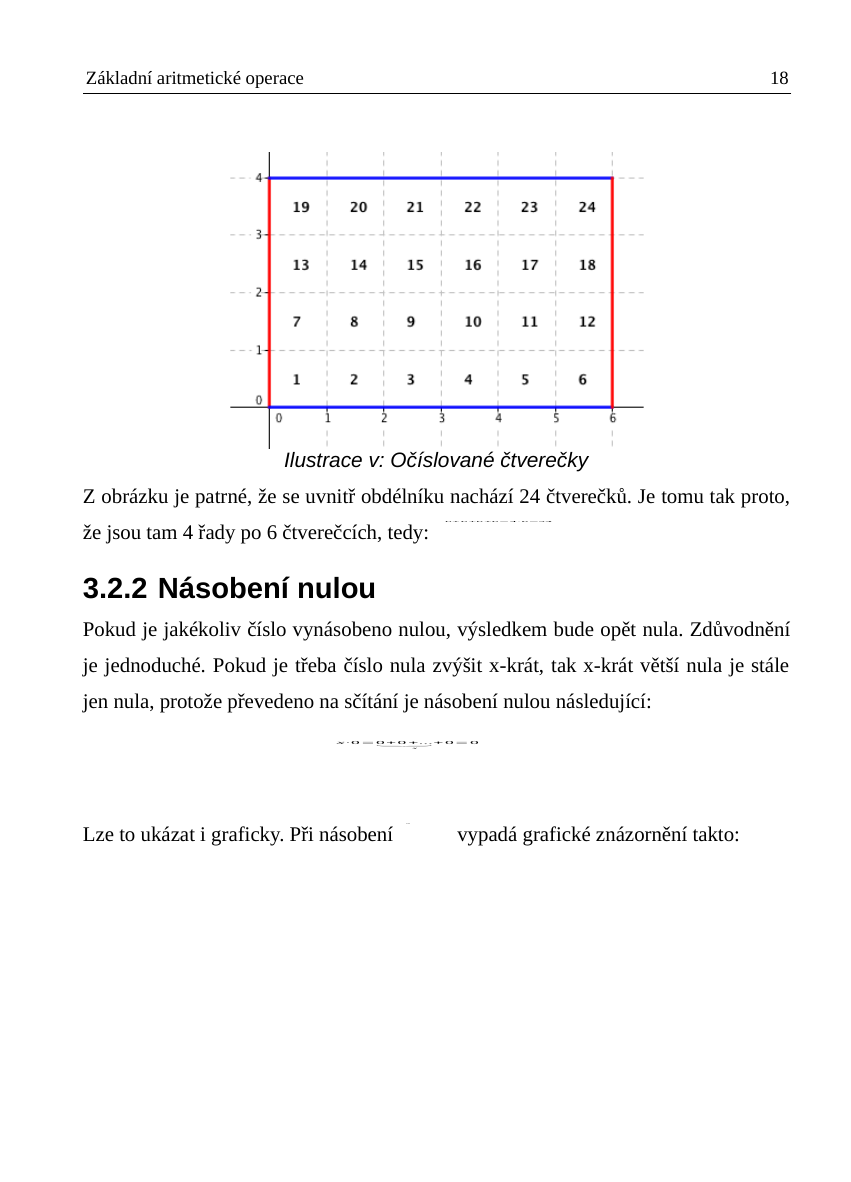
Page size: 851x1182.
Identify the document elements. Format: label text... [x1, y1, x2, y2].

text Ilustrace v: Očíslované čtverečky [230, 449, 644, 472]
subtitle Násobení nulou [83, 571, 791, 604]
text Pokud je jakékoliv číslo vynásobeno nulou, výsledkem bude opět nula. Zdůvodnění je jednoduché. Pokud je třeba číslo nula zvýšit x-krát, tak x-krát větší nula je stále jen nula, protože převedeno na sčítání je násobení nulou následující: [83, 617, 791, 713]
text Lze to ukázat i graficky. Při násobenívypadá grafické znázornění takto: [83, 822, 791, 846]
text Z obrázku je patrné, že se uvnitř obdélníku nachází 24 čtverečků. Je tomu tak proto, že jsou tam 4 řady po 6 čtverečcích, tedy: [83, 123, 791, 544]
picture [230, 152, 644, 449]
